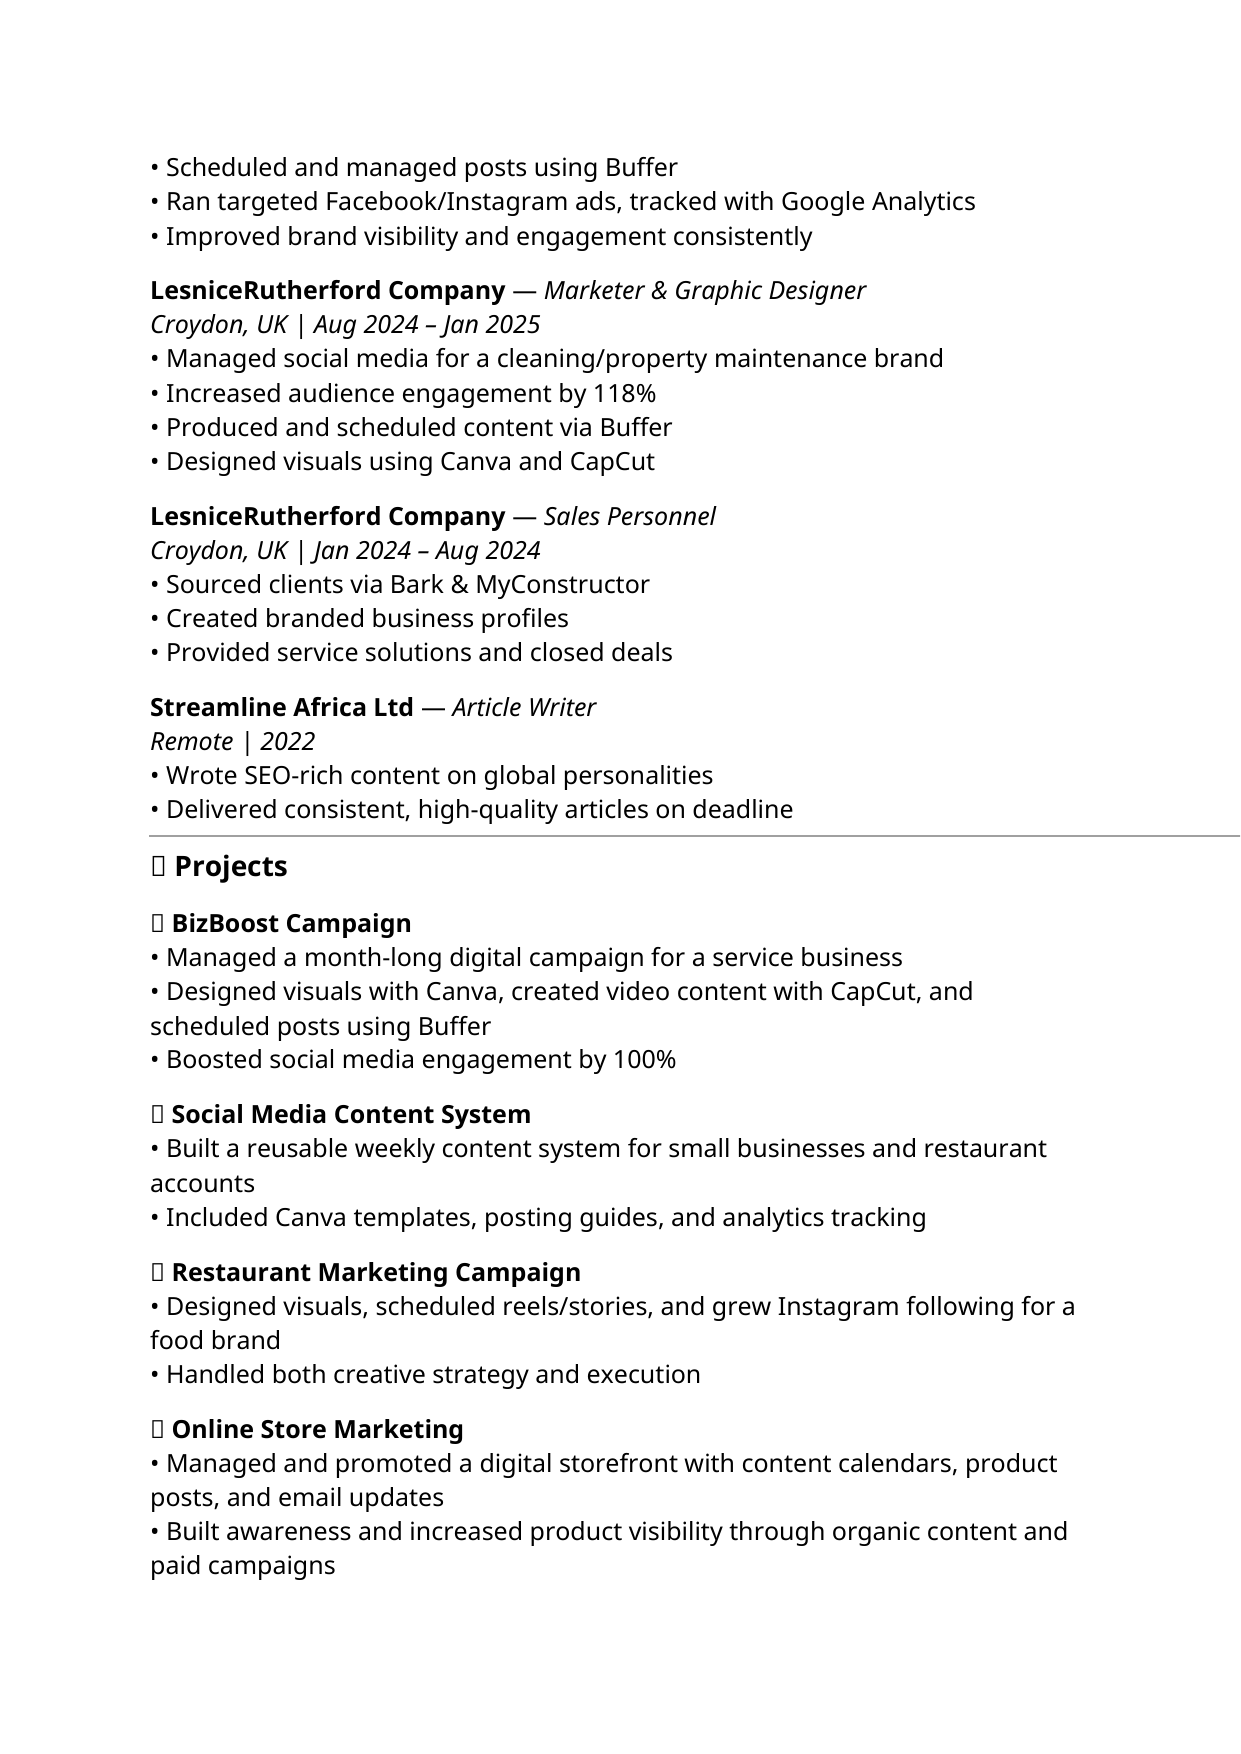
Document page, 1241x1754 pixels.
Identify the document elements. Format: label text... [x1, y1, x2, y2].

text 🔹 Online Store Marketing • Managed and promoted a digital storefront with content calendars, product posts, and email updates • Built awareness and increased product visibility through organic content and paid campaigns [150, 1411, 1090, 1582]
text LesniceRutherford Company — Marketer & Graphic Designer Croydon, UK | Aug 2024 – Jan 2025 • Managed social media for a cleaning/property maintenance brand • Increased audience engagement by 118% • Produced and scheduled content via Buffer • Designed visuals using Canva and CapCut [150, 273, 1090, 477]
text 🔹 BizBoost Campaign • Managed a month-long digital campaign for a service business • Designed visuals with Canva, created video content with CapCut, and scheduled posts using Buffer • Boosted social media engagement by 100% [150, 906, 1090, 1076]
text 🔹 Restaurant Marketing Campaign • Designed visuals, scheduled reels/stories, and grew Instagram following for a food brand • Handled both creative strategy and execution [150, 1254, 1090, 1390]
text 🔹 Social Media Content System • Built a reusable weekly content system for small businesses and restaurant accounts • Included Canva templates, posting guides, and analytics tracking [150, 1097, 1090, 1233]
text • Scheduled and managed posts using Buffer • Ran targeted Facebook/Instagram ads, tracked with Google Analytics • Improved brand visibility and engagement consistently [150, 150, 1090, 252]
text Streamline Africa Ltd — Article Writer Remote | 2022 • Wrote SEO-rich content on global personalities • Delivered consistent, high-quality articles on deadline [150, 689, 1090, 826]
subtitle 🚀 Projects [150, 847, 1090, 885]
text LesniceRutherford Company — Sales Personnel Croydon, UK | Jan 2024 – Aug 2024 • Sourced clients via Bark & MyConstructor • Created branded business profiles • Provided service solutions and closed deals [150, 498, 1090, 668]
